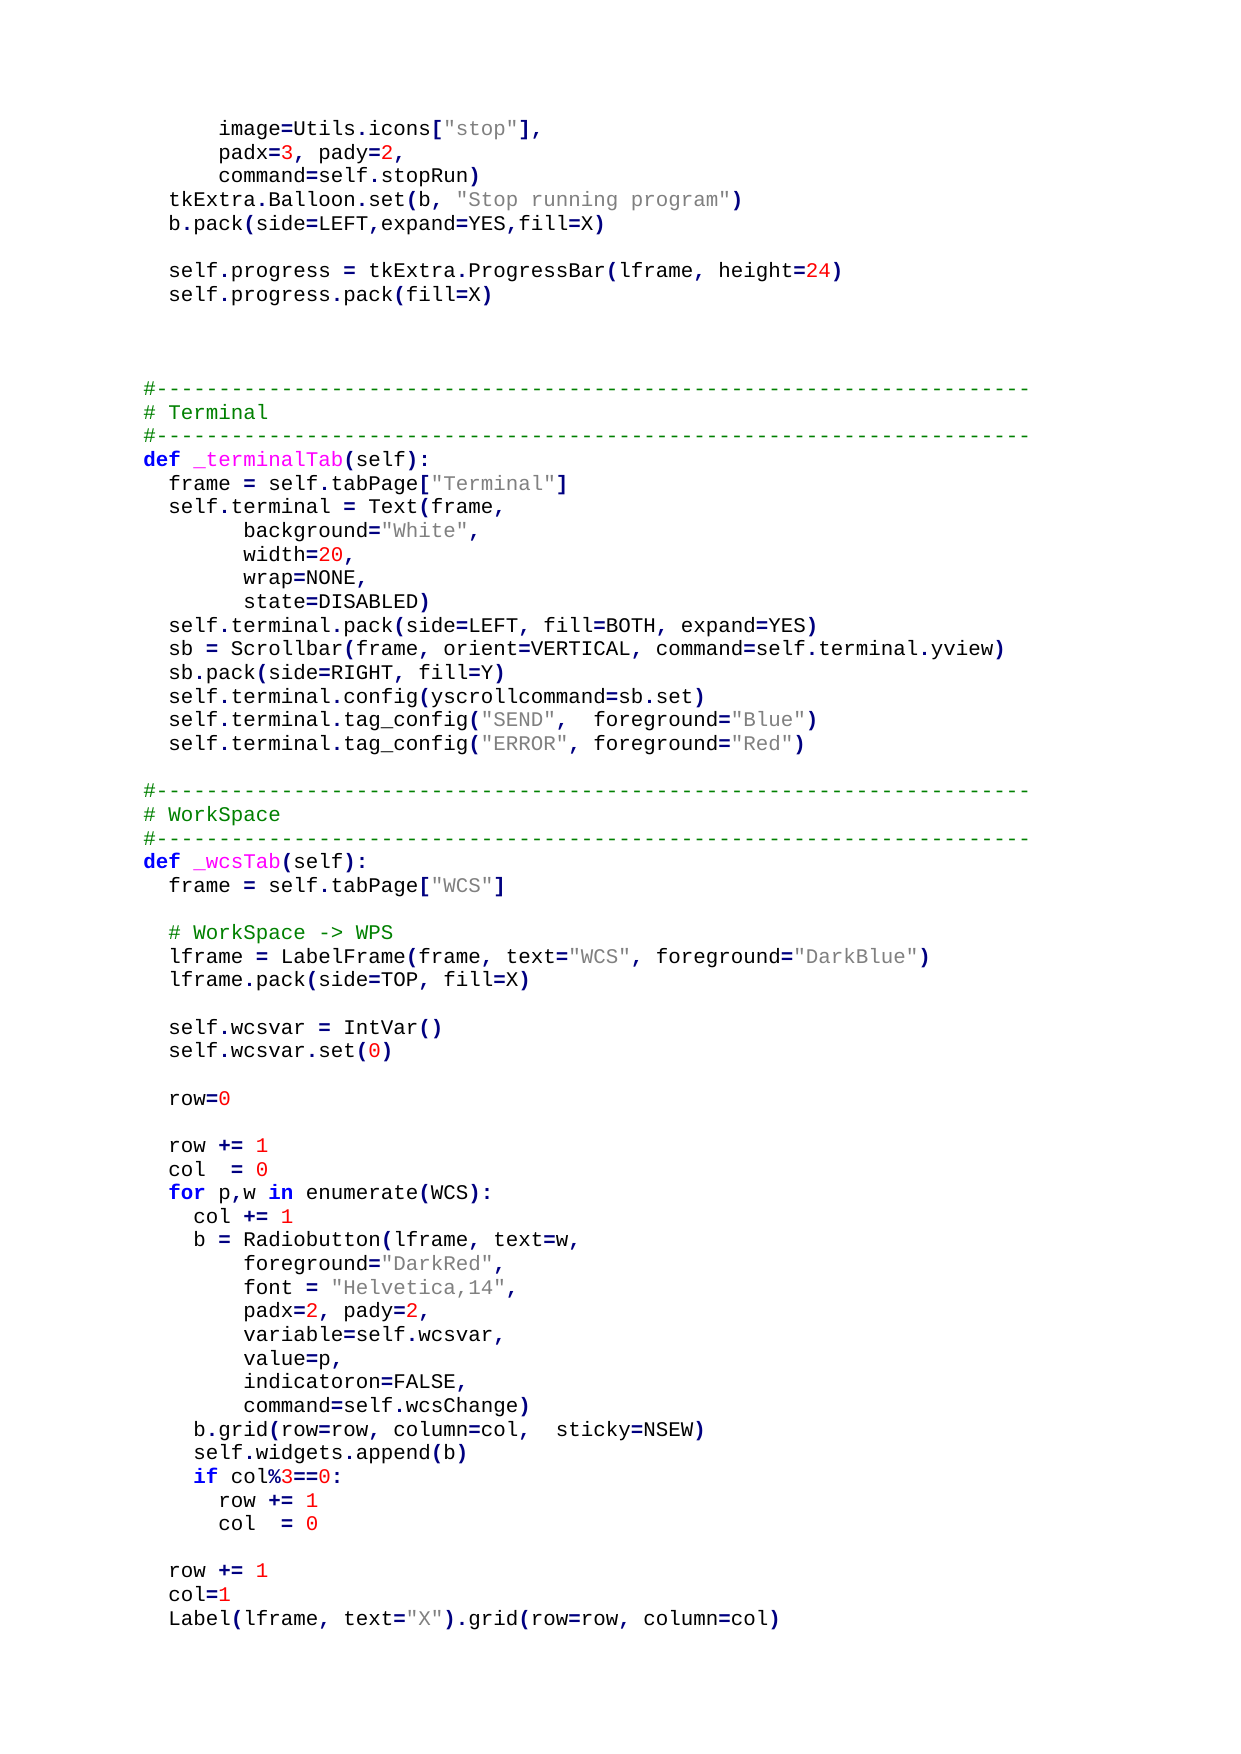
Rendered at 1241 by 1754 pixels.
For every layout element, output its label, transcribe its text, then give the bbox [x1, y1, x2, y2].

text self.terminal = Text(frame, [118, 496, 1122, 520]
text frame = self.tabPage["Terminal"] [118, 473, 1122, 496]
text padx=3, pady=2, [118, 142, 1122, 165]
text if col%3==0: [118, 1466, 1122, 1489]
text variable=self.wcsvar, [118, 1324, 1122, 1348]
text tkExtra.Balloon.set(b, "Stop running program") [118, 189, 1122, 213]
text self.widgets.append(b) [118, 1442, 1122, 1466]
text lframe.pack(side=TOP, fill=X) [118, 969, 1122, 993]
text #---------------------------------------------------------------------- [118, 378, 1122, 402]
text self.terminal.tag_config("ERROR", foreground="Red") [118, 733, 1122, 757]
text wrap=NONE, [118, 567, 1122, 591]
text b.grid(row=row, column=col, sticky=NSEW) [118, 1419, 1122, 1442]
text b.pack(side=LEFT,expand=YES,fill=X) [118, 213, 1122, 236]
text col = 0 [118, 1158, 1122, 1182]
text b = Radiobutton(lframe, text=w, [118, 1229, 1122, 1253]
text image=Utils.icons["stop"], [118, 118, 1122, 142]
text row += 1 [118, 1135, 1122, 1158]
text sb = Scrollbar(frame, orient=VERTICAL, command=self.terminal.yview) [118, 638, 1122, 662]
text width=20, [118, 544, 1122, 567]
text value=p, [118, 1348, 1122, 1371]
text self.terminal.config(yscrollcommand=sb.set) [118, 686, 1122, 709]
text # Terminal [118, 402, 1122, 426]
text indicatoron=FALSE, [118, 1371, 1122, 1395]
text lframe = LabelFrame(frame, text="WCS", foreground="DarkBlue") [118, 946, 1122, 969]
text background="White", [118, 520, 1122, 544]
text def _terminalTab(self): [118, 449, 1122, 473]
text self.terminal.tag_config("SEND", foreground="Blue") [118, 709, 1122, 733]
text row += 1 [118, 1561, 1122, 1584]
text self.progress = tkExtra.ProgressBar(lframe, height=24) [118, 260, 1122, 284]
text row += 1 [118, 1489, 1122, 1513]
text padx=2, pady=2, [118, 1300, 1122, 1324]
text foreground="DarkRed", [118, 1253, 1122, 1277]
text command=self.stopRun) [118, 165, 1122, 189]
text row=0 [118, 1088, 1122, 1111]
text self.terminal.pack(side=LEFT, fill=BOTH, expand=YES) [118, 615, 1122, 638]
text Label(lframe, text="X").grid(row=row, column=col) [118, 1608, 1122, 1631]
text self.progress.pack(fill=X) [118, 284, 1122, 307]
text # WorkSpace -> WPS [118, 922, 1122, 946]
text for p,w in enumerate(WCS): [118, 1182, 1122, 1206]
text #---------------------------------------------------------------------- [118, 426, 1122, 449]
text frame = self.tabPage["WCS"] [118, 875, 1122, 898]
text def _wcsTab(self): [118, 851, 1122, 875]
text # WorkSpace [118, 804, 1122, 827]
text command=self.wcsChange) [118, 1395, 1122, 1419]
text self.wcsvar = IntVar() [118, 1017, 1122, 1040]
text col = 0 [118, 1513, 1122, 1537]
text state=DISABLED) [118, 591, 1122, 615]
text sb.pack(side=RIGHT, fill=Y) [118, 662, 1122, 686]
text col += 1 [118, 1206, 1122, 1229]
text col=1 [118, 1584, 1122, 1608]
text font = "Helvetica,14", [118, 1277, 1122, 1300]
text self.wcsvar.set(0) [118, 1040, 1122, 1064]
text #---------------------------------------------------------------------- [118, 827, 1122, 851]
text #---------------------------------------------------------------------- [118, 780, 1122, 804]
